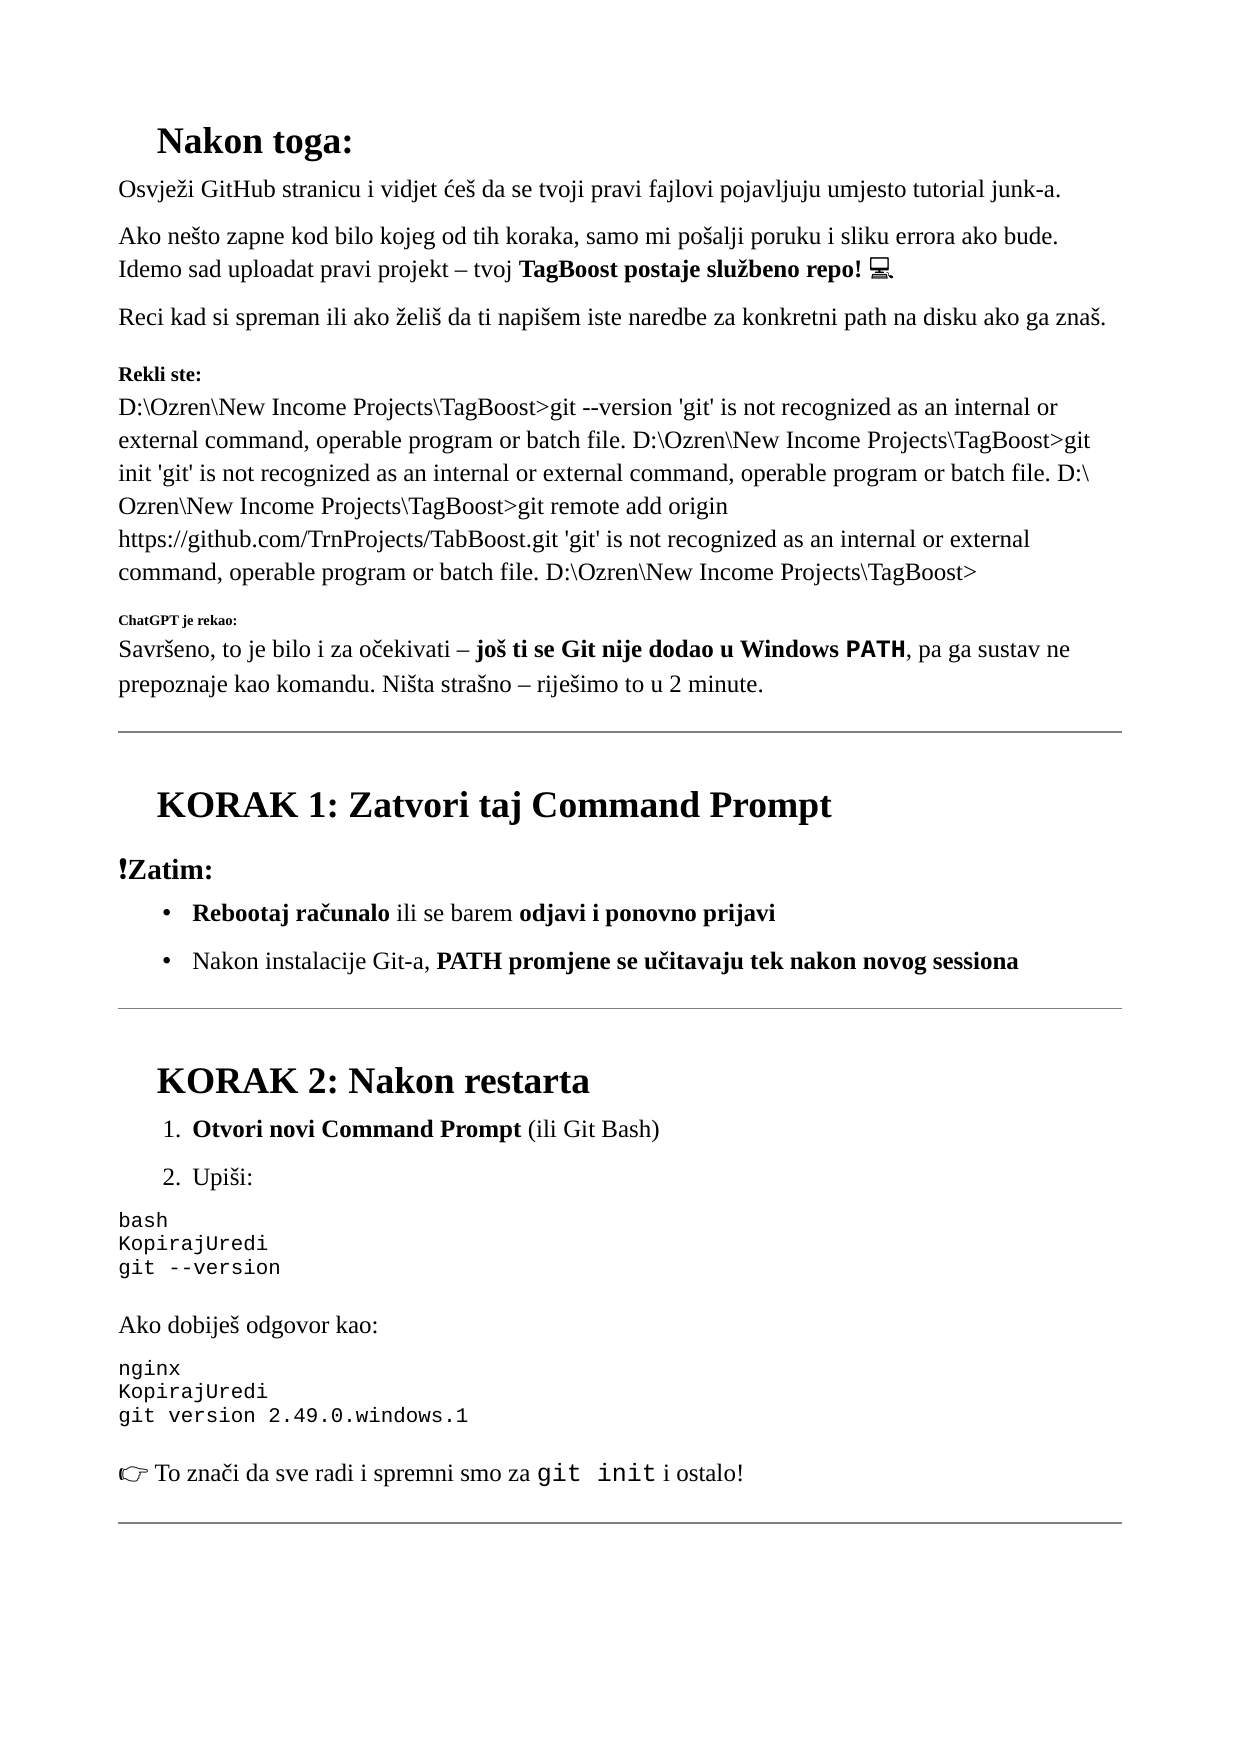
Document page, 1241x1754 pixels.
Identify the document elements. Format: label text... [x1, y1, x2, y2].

text KopirajUredi [118, 1381, 1122, 1405]
text Savršeno, to je bilo i za očekivati – još ti se Git nije dodao u Windows PATH, pa ga sustav ne prepoznaje kao komandu. Ništa strašno – riješimo to u 2 minute. ⏱️ [118, 634, 1122, 698]
text Ako nešto zapne kod bilo kojeg od tih koraka, samo mi pošalji poruku i sliku errora ako bude. Idemo sad uploadat pravi projekt – tvoj TagBoost postaje službeno repo! 🧠💻🔥 [118, 221, 1122, 283]
list Otvori novi Command Prompt (ili Git Bash) [162, 1114, 1122, 1143]
subtitle ✅ KORAK 1: Zatvori taj Command Prompt [118, 782, 1122, 825]
subtitle 🔁 Nakon toga: [118, 118, 1122, 161]
subtitle Rekli ste: [118, 362, 1122, 386]
text git version 2.49.0.windows.1 [118, 1405, 1122, 1428]
list Upiši: [162, 1162, 1122, 1191]
subtitle ✅ KORAK 2: Nakon restarta [118, 1059, 1122, 1102]
subtitle ❗Zatim: [118, 852, 1122, 886]
text D:\Ozren\New Income Projects\TagBoost>git --version 'git' is not recognized as an internal or external command, operable program or batch file. D:\Ozren\New Income Projects\TagBoost>git init 'git' is not recognized as an internal or external command, operable program or batch file. D:\Ozren\New Income Projects\TagBoost>git remote add origin https://github.com/TrnProjects/TabBoost.git 'git' is not recognized as an internal or external command, operable program or batch file. D:\Ozren\New Income Projects\TagBoost> [118, 392, 1122, 586]
text Osvježi GitHub stranicu i vidjet ćeš da se tvoji pravi fajlovi pojavljuju umjesto tutorial junk-a. [118, 174, 1122, 202]
list Nakon instalacije Git-a, PATH promjene se učitavaju tek nakon novog sessiona [162, 946, 1122, 975]
text bash [118, 1209, 1122, 1233]
text Ako dobiješ odgovor kao: [118, 1310, 1122, 1339]
text KopirajUredi [118, 1233, 1122, 1257]
text 👉 To znači da sve radi i spremni smo za git init i ostalo! [118, 1458, 1122, 1489]
subtitle ChatGPT je rekao: [118, 611, 1122, 628]
text Reci kad si spreman ili ako želiš da ti napišem iste naredbe za konkretni path na disku ako ga znaš. [118, 302, 1122, 331]
text git --version [118, 1257, 1122, 1281]
text nginx [118, 1358, 1122, 1381]
list Rebootaj računalo ili se barem odjavi i ponovno prijavi [162, 898, 1122, 927]
